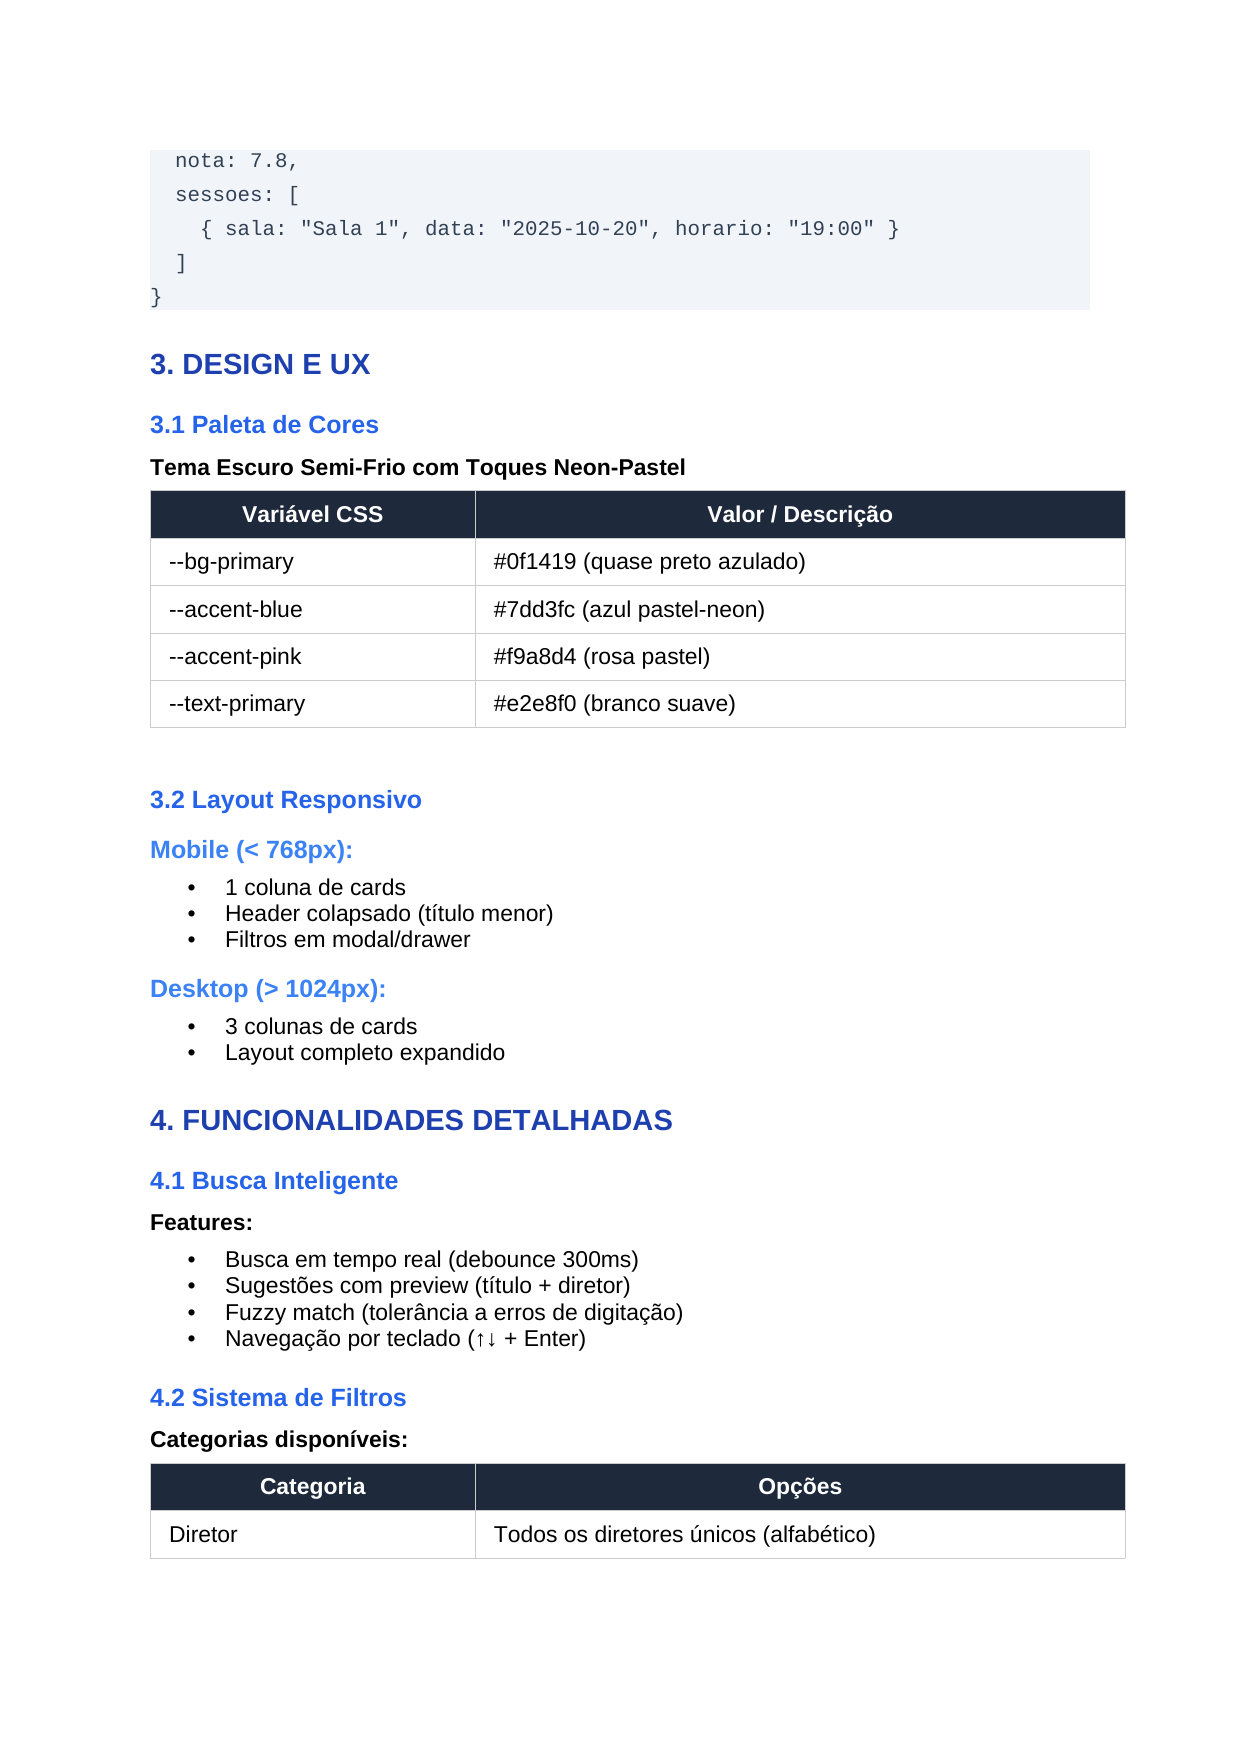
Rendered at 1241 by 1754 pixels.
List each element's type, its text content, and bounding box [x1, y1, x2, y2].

text Tema Escuro Semi-Frio com Toques Neon-Pastel [150, 453, 1090, 480]
table_cell --bg-primary [151, 539, 475, 585]
list Header colapsado (título menor) [187, 900, 1090, 926]
subtitle Mobile (< 768px): [150, 834, 1090, 863]
text nota: 7.8, [150, 150, 1090, 174]
table_cell #e2e8f0 (branco suave) [476, 681, 1125, 727]
table_cell --text-primary [151, 681, 475, 727]
text } [150, 286, 1090, 310]
text { sala: "Sala 1", data: "2025-10-20", horario: "19:00" } [150, 218, 1090, 242]
subtitle 4. FUNCIONALIDADES DETALHADAS [150, 1103, 1090, 1137]
table_cell #0f1419 (quase preto azulado) [476, 539, 1125, 585]
text ] [150, 252, 1090, 276]
subtitle 3.1 Paleta de Cores [150, 410, 1090, 439]
table_cell --accent-pink [151, 634, 475, 680]
table_header Valor / Descrição [476, 491, 1125, 538]
text sessoes: [ [150, 184, 1090, 208]
list Filtros em modal/drawer [187, 926, 1090, 953]
table_cell #7dd3fc (azul pastel-neon) [476, 586, 1125, 632]
list 1 coluna de cards [187, 874, 1090, 900]
table_header Opções [476, 1464, 1125, 1510]
list 3 colunas de cards [187, 1013, 1090, 1039]
list Navegação por teclado (↑↓ + Enter) [187, 1325, 1090, 1351]
table_cell --accent-blue [151, 586, 475, 632]
subtitle 3. DESIGN E UX [150, 347, 1090, 381]
table_header Variável CSS [151, 491, 475, 538]
list Busca em tempo real (debounce 300ms) [187, 1246, 1090, 1272]
table_cell Todos os diretores únicos (alfabético) [476, 1511, 1125, 1557]
subtitle Desktop (> 1024px): [150, 974, 1090, 1002]
subtitle 4.1 Busca Inteligente [150, 1166, 1090, 1194]
subtitle 3.2 Layout Responsivo [150, 785, 1090, 814]
text Features: [150, 1209, 1090, 1235]
table_cell #f9a8d4 (rosa pastel) [476, 634, 1125, 680]
text Categorias disponíveis: [150, 1426, 1090, 1452]
list Fuzzy match (tolerância a erros de digitação) [187, 1298, 1090, 1325]
table_header Categoria [151, 1464, 475, 1510]
list Layout completo expandido [187, 1039, 1090, 1066]
table_cell Diretor [151, 1511, 475, 1557]
list Sugestões com preview (título + diretor) [187, 1272, 1090, 1298]
subtitle 4.2 Sistema de Filtros [150, 1382, 1090, 1411]
